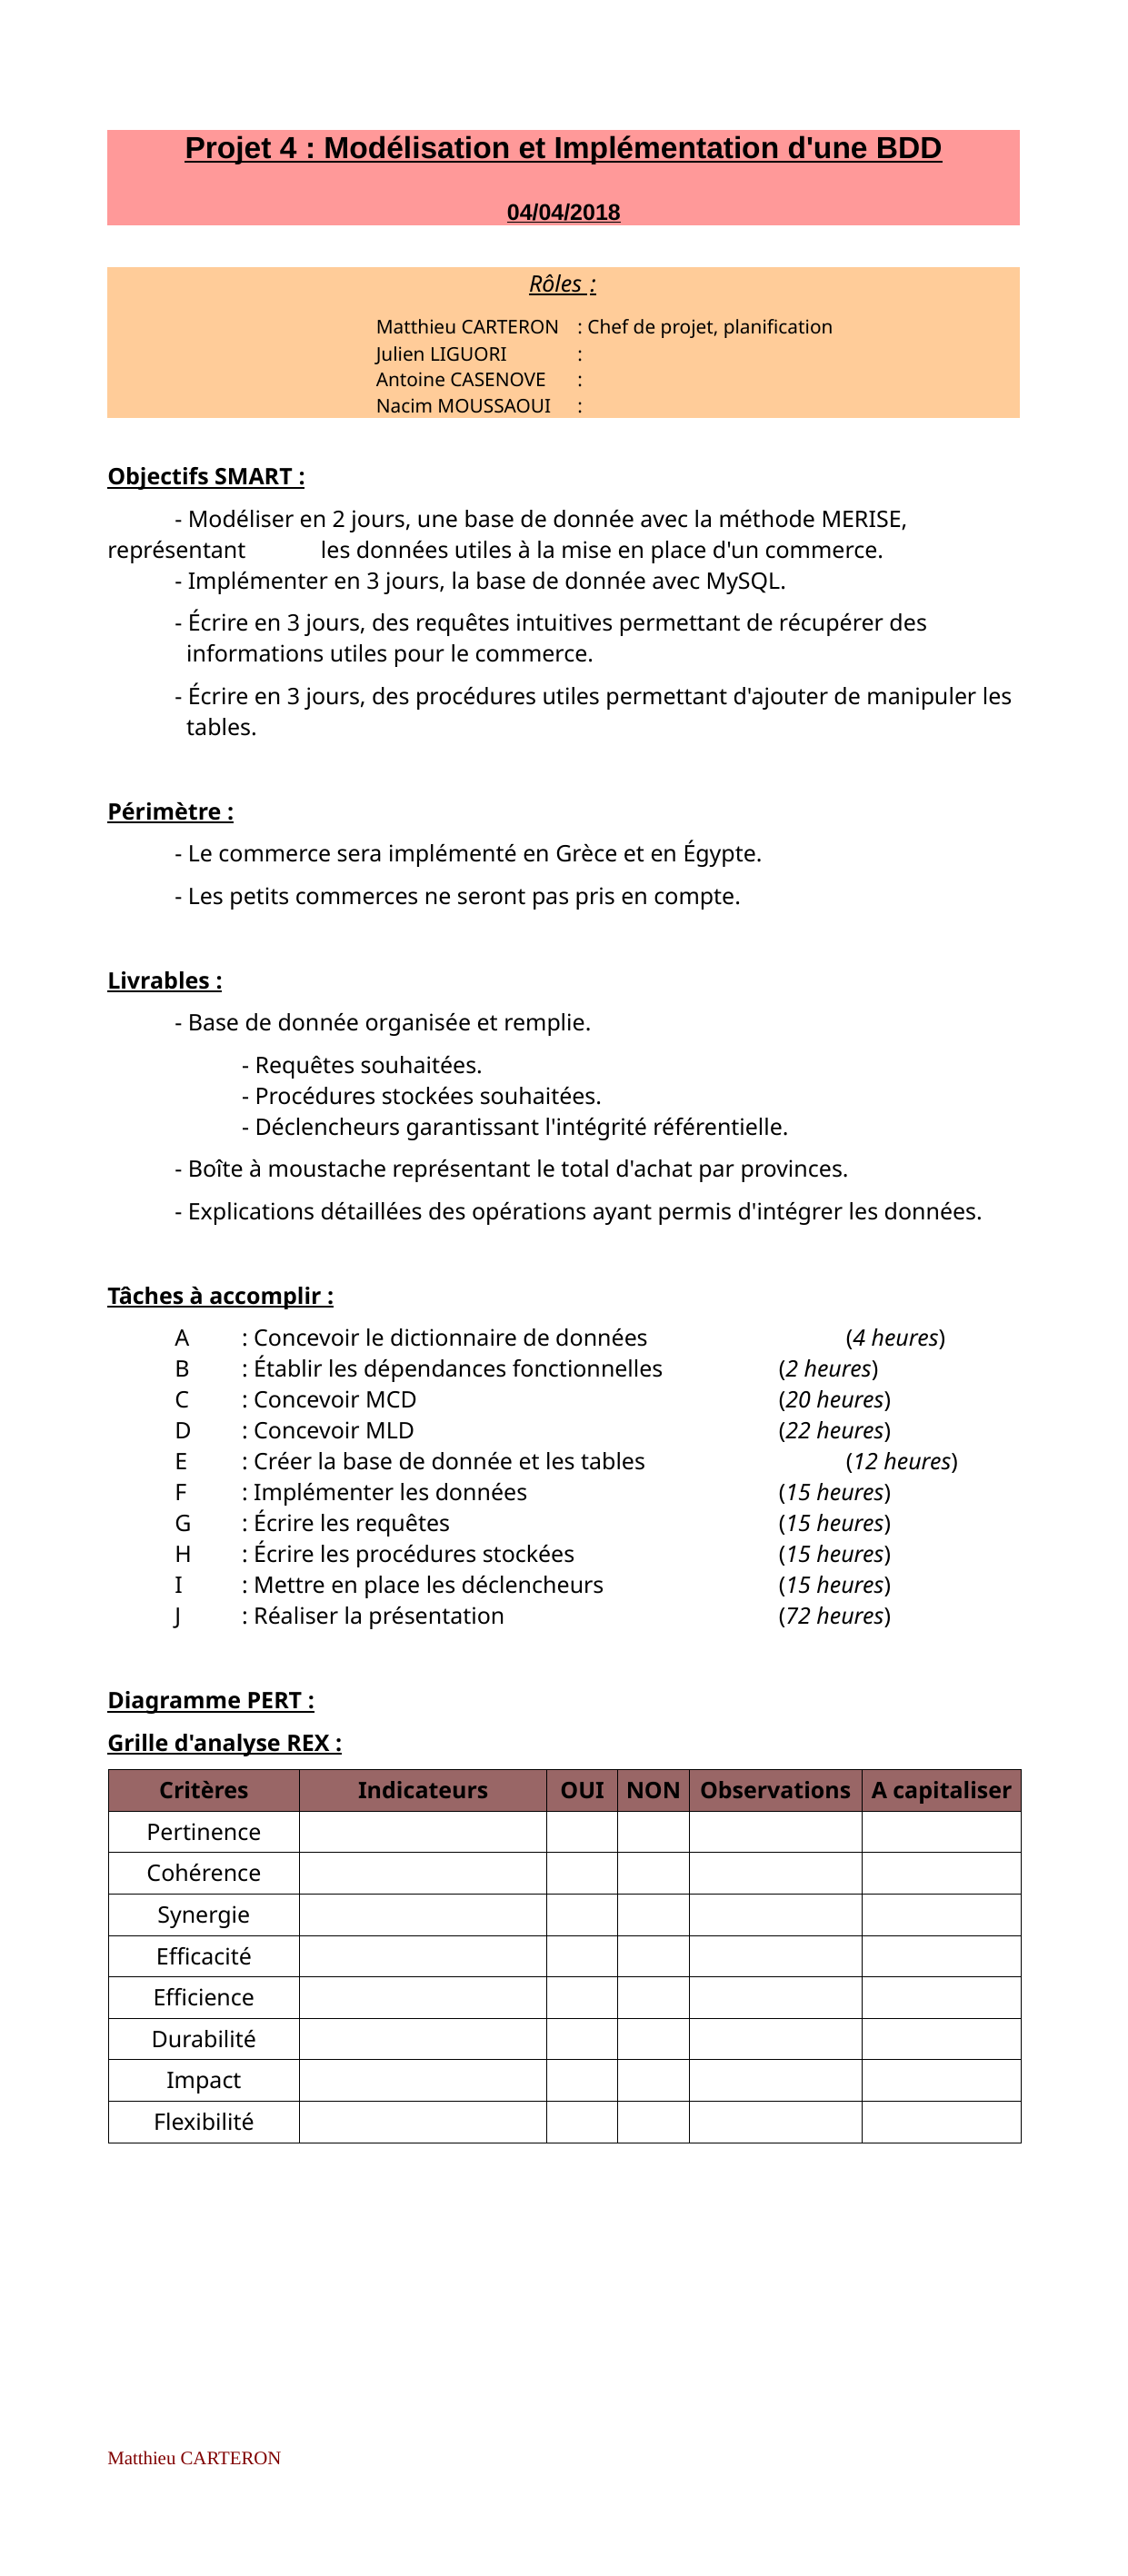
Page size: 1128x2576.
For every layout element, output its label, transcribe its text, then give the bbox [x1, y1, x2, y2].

table_cell Flexibilité [109, 2102, 299, 2143]
table_cell [300, 2102, 546, 2143]
table_cell Impact [109, 2060, 299, 2101]
table_cell [547, 1936, 617, 1976]
text - Implémenter en 3 jours, la base de donnée avec MySQL. [107, 564, 1020, 596]
text E : Créer la base de donnée et les tables (12 heures) [107, 1446, 1020, 1477]
text G : Écrire les requêtes (15 heures) [107, 1507, 1020, 1538]
table_cell [618, 2019, 689, 2059]
text - Écrire en 3 jours, des requêtes intuitives permettant de récupérer des informations utiles pour le commerce. [107, 607, 1020, 669]
table_cell Cohérence [109, 1853, 299, 1894]
table_cell Durabilité [109, 2019, 299, 2059]
table_cell [863, 2019, 1021, 2059]
text - Écrire en 3 jours, des procédures utiles permettant d'ajouter de manipuler les tables. [107, 680, 1020, 742]
text - Procédures stockées souhaitées. [107, 1079, 1020, 1110]
text Périmètre : [107, 795, 1020, 826]
text - Déclencheurs garantissant l'intégrité référentielle. [107, 1110, 1020, 1141]
table_cell [690, 1812, 862, 1852]
table_cell [300, 1895, 546, 1934]
text - Explications détaillées des opérations ayant permis d'intégrer les données. [107, 1195, 1020, 1226]
table_cell [547, 2019, 617, 2059]
table_cell [547, 1812, 617, 1852]
table_cell [547, 2102, 617, 2143]
table_cell Efficience [109, 1977, 299, 2018]
text Objectifs SMART : [107, 461, 1020, 492]
text H : Écrire les procédures stockées (15 heures) [107, 1538, 1020, 1569]
table_cell [547, 1853, 617, 1894]
table_cell [300, 1812, 546, 1852]
table_header A capitaliser [863, 1770, 1021, 1811]
text - Requêtes souhaitées. [107, 1049, 1020, 1079]
text A : Concevoir le dictionnaire de données (4 heures) [107, 1321, 1020, 1353]
table_cell [863, 2102, 1021, 2143]
table_cell [300, 1853, 546, 1894]
table_cell [618, 2060, 689, 2101]
table_cell [547, 1895, 617, 1934]
table_cell [863, 2060, 1021, 2101]
table_cell [863, 1936, 1021, 1976]
table_cell [300, 1936, 546, 1976]
table_cell [618, 1895, 689, 1934]
table_cell [618, 1936, 689, 1976]
table_cell Synergie [109, 1895, 299, 1934]
text J : Réaliser la présentation (72 heures) [107, 1600, 1020, 1631]
text Livrables : [107, 964, 1020, 995]
table_cell [300, 2019, 546, 2059]
table_cell [547, 1977, 617, 2018]
table_cell [863, 1895, 1021, 1934]
table_cell [618, 1812, 689, 1852]
text Antoine CASENOVE : [107, 366, 1020, 393]
text - Les petits commerces ne seront pas pris en compte. [107, 880, 1020, 910]
table_cell [618, 1977, 689, 2018]
table_header Indicateurs [300, 1770, 546, 1811]
text Matthieu CARTERON : Chef de projet, planification [107, 310, 1020, 341]
text Diagramme PERT : [107, 1685, 1020, 1716]
table_cell [618, 2102, 689, 2143]
table_cell [690, 1936, 862, 1976]
text D : Concevoir MLD (22 heures) [107, 1415, 1020, 1446]
table_cell [690, 1895, 862, 1934]
table_cell [690, 2102, 862, 2143]
table_cell Pertinence [109, 1812, 299, 1852]
table_cell [300, 2060, 546, 2101]
table_cell [547, 2060, 617, 2101]
text - Base de donnée organisée et remplie. [107, 1007, 1020, 1038]
text Nacim MOUSSAOUI : [107, 393, 1020, 418]
table_cell [690, 2060, 862, 2101]
table_cell Efficacité [109, 1936, 299, 1976]
table_header Observations [690, 1770, 862, 1811]
text Rôles : [107, 267, 1020, 298]
table_header Critères [109, 1770, 299, 1811]
table_cell [690, 2019, 862, 2059]
table_cell [863, 1977, 1021, 2018]
table_cell [690, 1977, 862, 2018]
table_cell [863, 1853, 1021, 1894]
text - Le commerce sera implémenté en Grèce et en Égypte. [107, 838, 1020, 869]
table_header OUI [547, 1770, 617, 1811]
text B : Établir les dépendances fonctionnelles (2 heures) [107, 1353, 1020, 1384]
text F : Implémenter les données (15 heures) [107, 1477, 1020, 1507]
subtitle Projet 4 : Modélisation et Implémentation d'une BDD [107, 130, 1020, 165]
text Tâches à accomplir : [107, 1279, 1020, 1310]
table_cell [618, 1853, 689, 1894]
text Grille d'analyse REX : [107, 1727, 1020, 1757]
table_cell [863, 1812, 1021, 1852]
subtitle 04/04/2018 [107, 199, 1020, 225]
text - Boîte à moustache représentant le total d'achat par provinces. [107, 1153, 1020, 1184]
table_cell [690, 1853, 862, 1894]
table_cell [300, 1977, 546, 2018]
table_header NON [618, 1770, 689, 1811]
text Julien LIGUORI : [107, 341, 1020, 366]
text C : Concevoir MCD (20 heures) [107, 1384, 1020, 1415]
text I : Mettre en place les déclencheurs (15 heures) [107, 1569, 1020, 1600]
text - Modéliser en 2 jours, une base de donnée avec la méthode MERISE, représentant les données utiles à la mise en place d'un commerce. [107, 502, 1020, 564]
